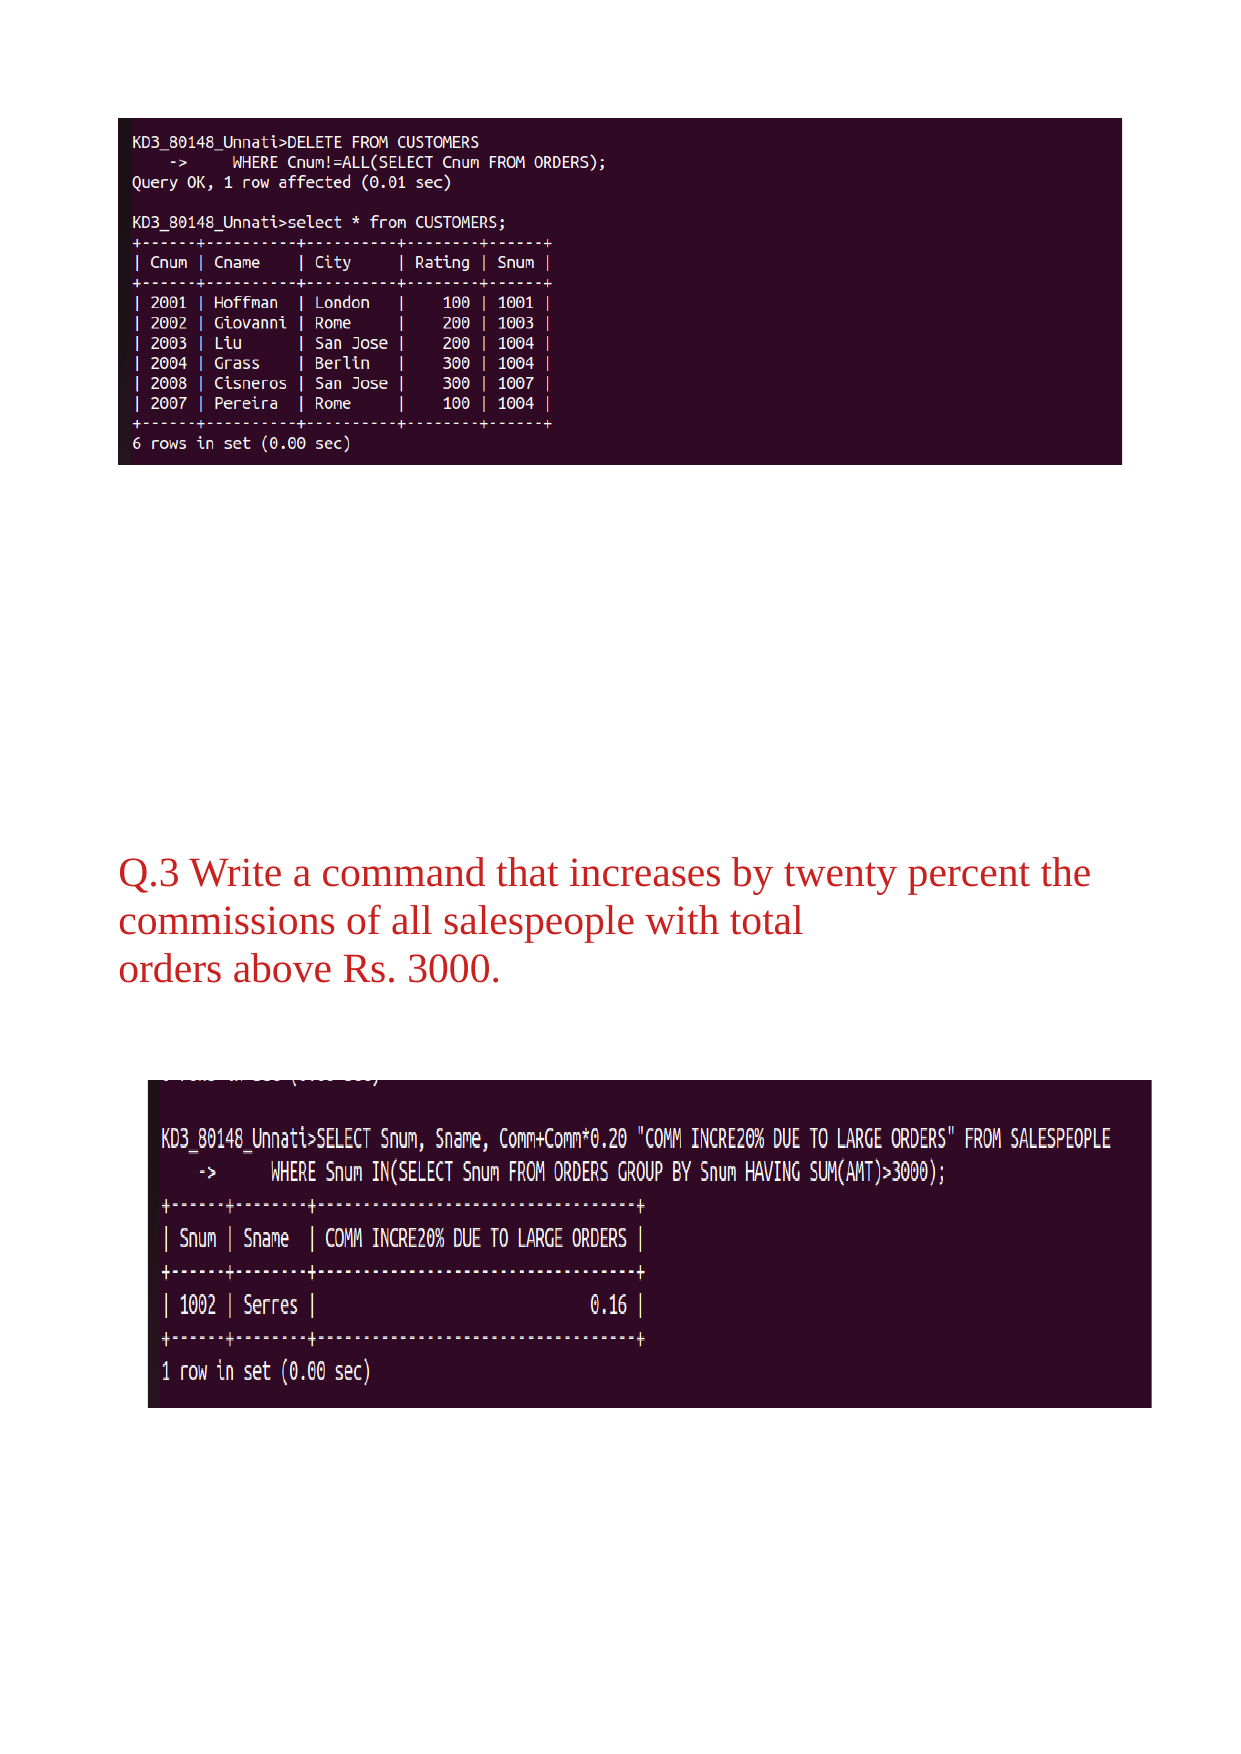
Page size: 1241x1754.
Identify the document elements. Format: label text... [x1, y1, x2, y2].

text orders above Rs. 3000. [118, 944, 1122, 992]
text Q.3 Write a command that increases by twenty percent the commissions of all salespeople with total [118, 848, 1122, 944]
picture [147, 1080, 1152, 1408]
picture [118, 118, 1123, 465]
